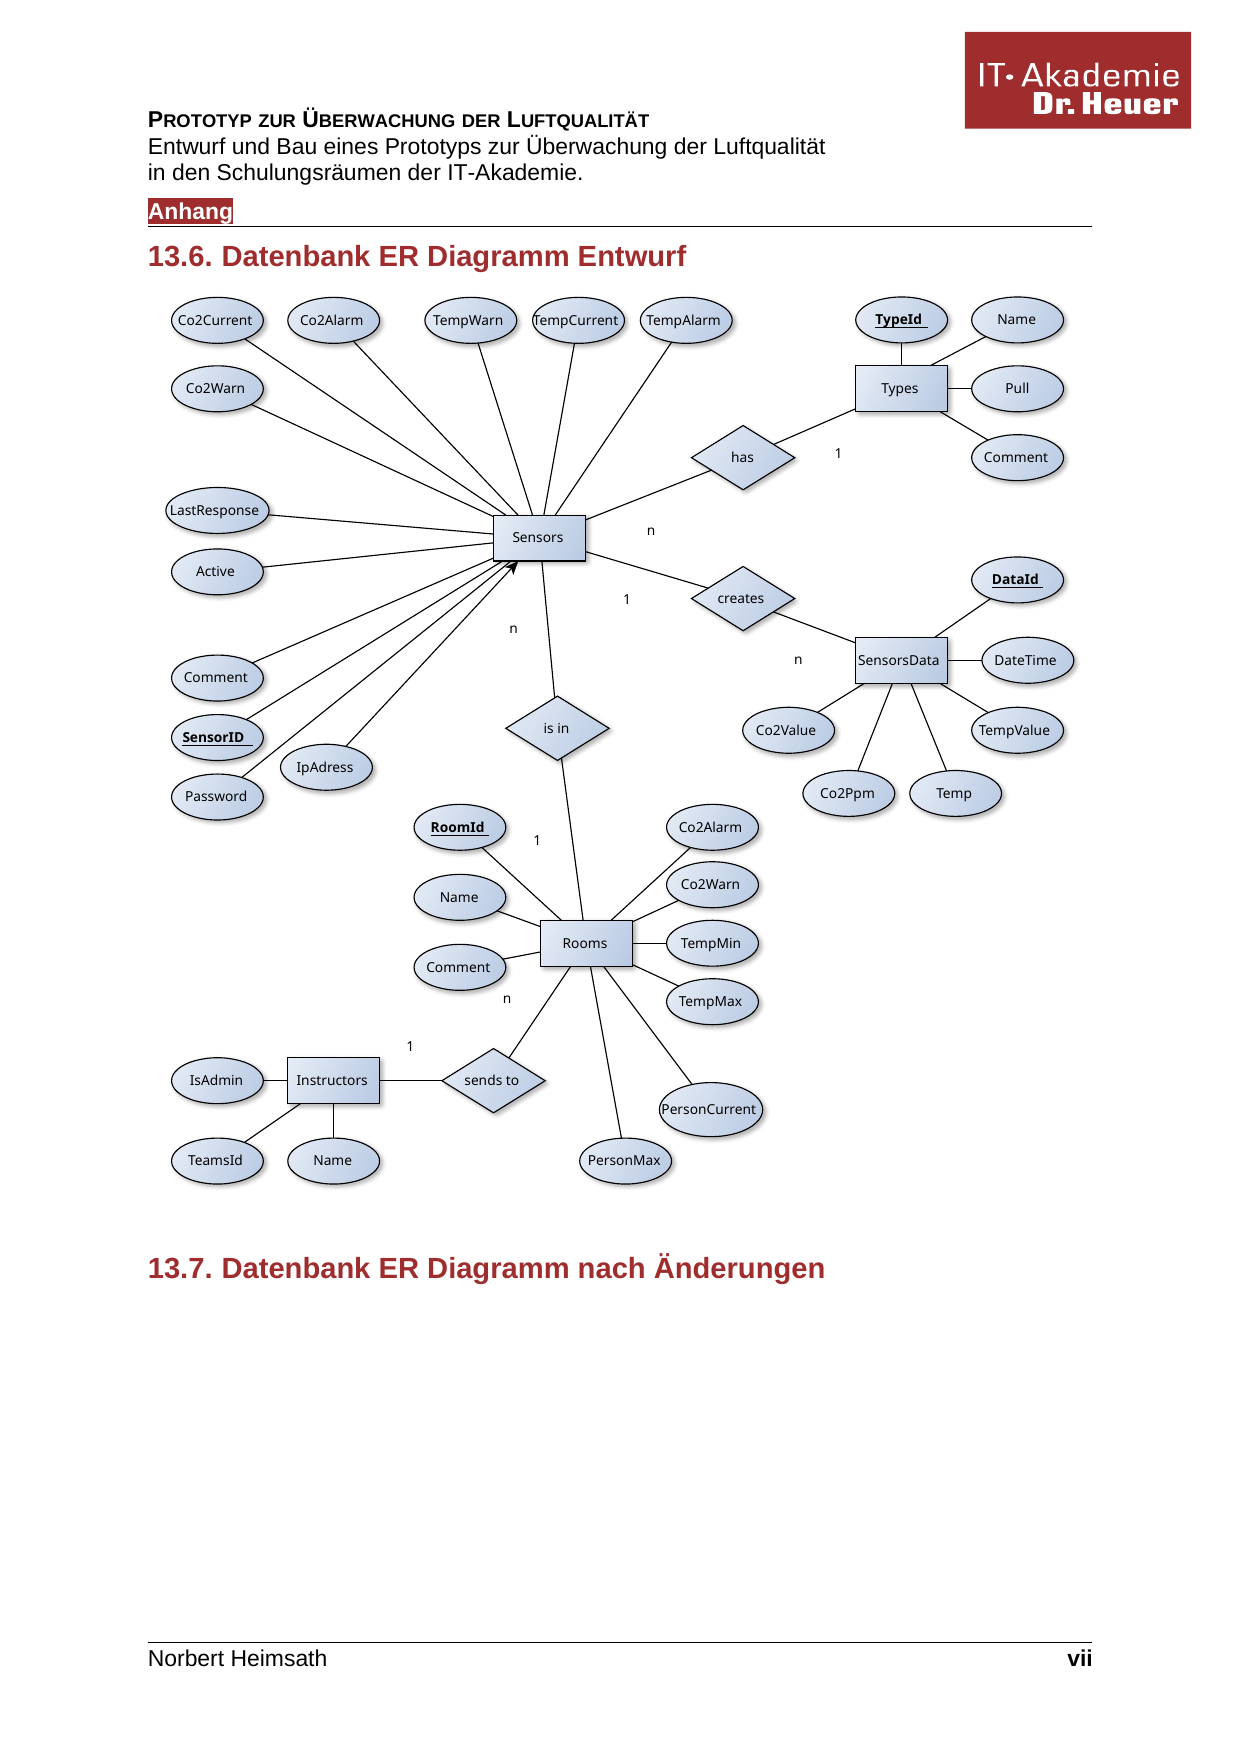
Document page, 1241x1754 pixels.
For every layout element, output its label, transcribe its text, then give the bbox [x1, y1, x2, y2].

subtitle Datenbank ER Diagramm Entwurf [148, 239, 1092, 273]
subtitle Datenbank ER Diagramm nach Änderungen [148, 1252, 1092, 1285]
